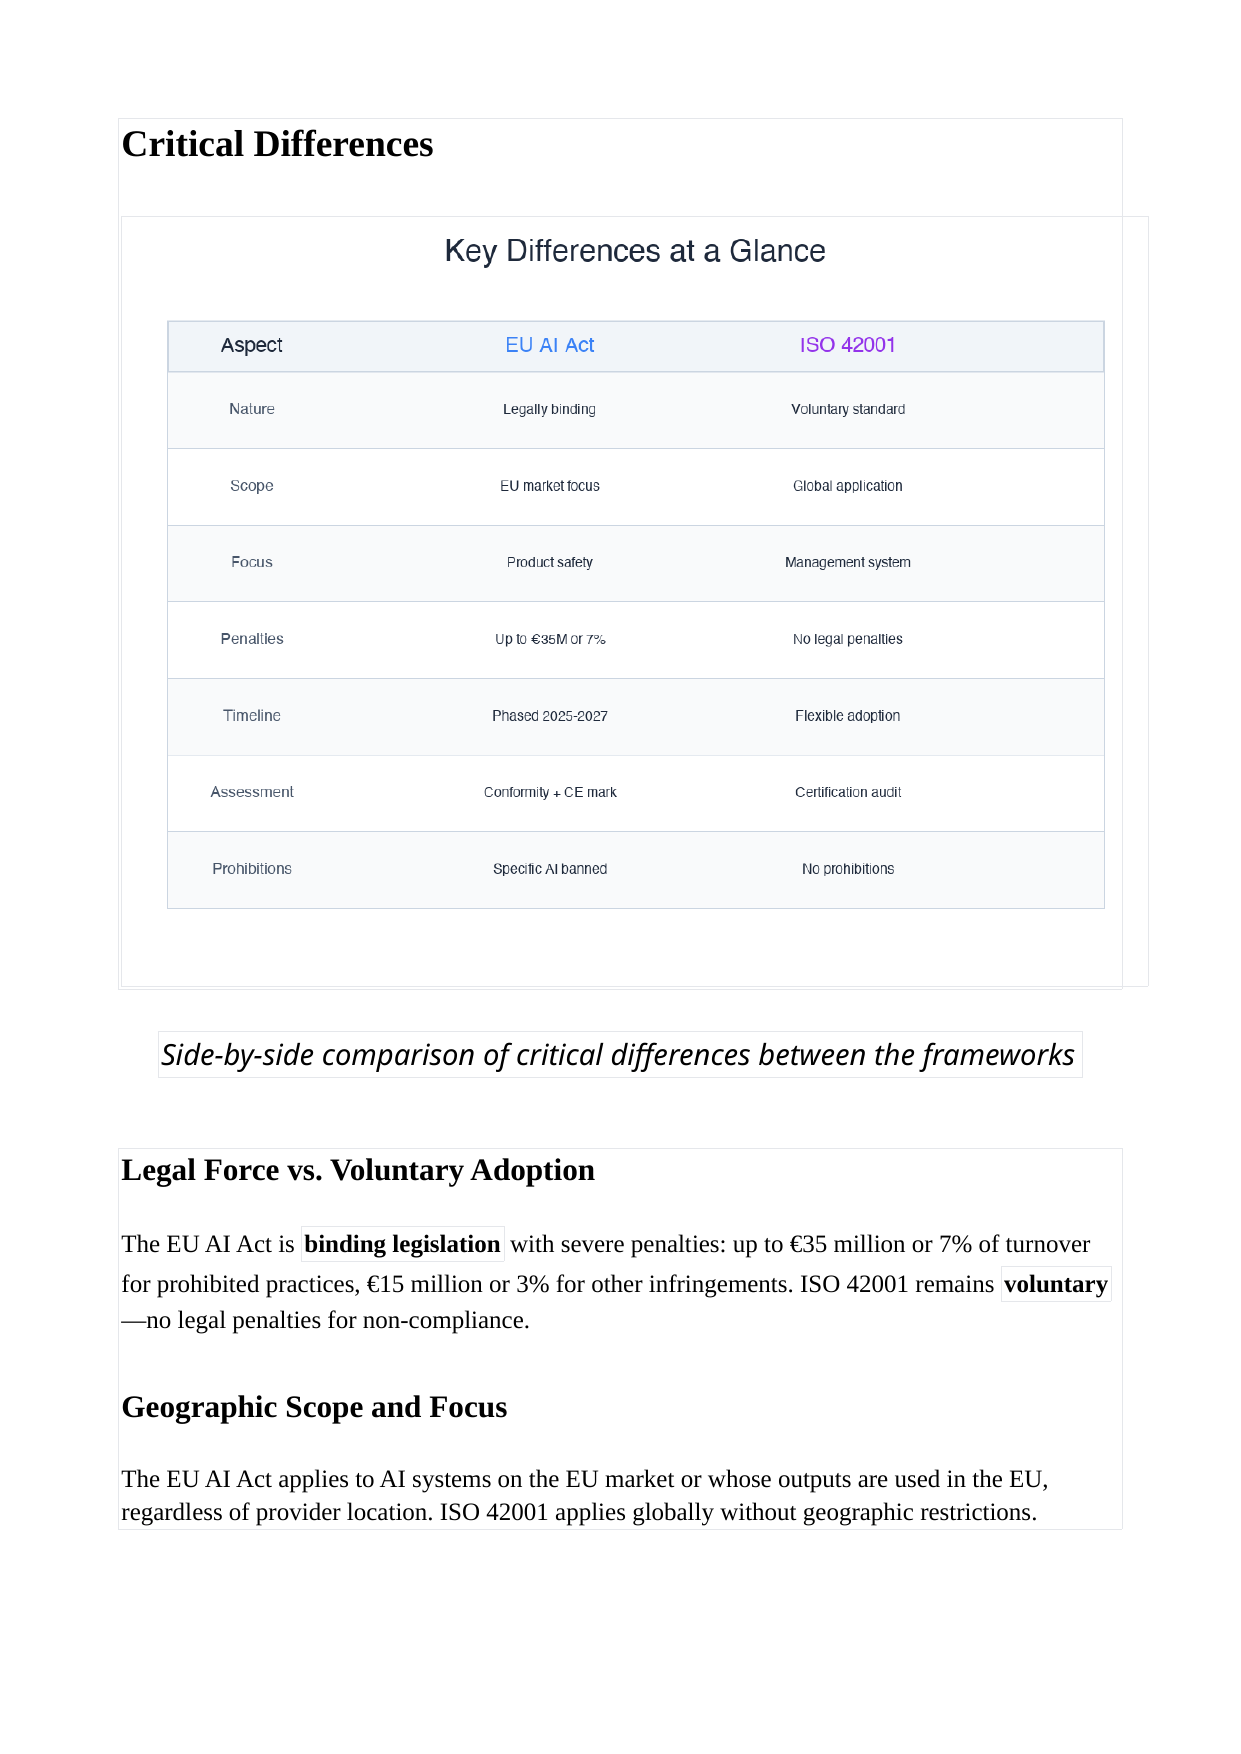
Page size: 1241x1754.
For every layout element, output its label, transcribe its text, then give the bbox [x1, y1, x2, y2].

text Side-by-side comparison of critical differences between the frameworks [159, 1032, 1082, 1077]
subtitle Critical Differences [119, 119, 1122, 164]
picture [1123, 218, 1146, 984]
subtitle Geographic Scope and Focus [119, 1386, 1122, 1424]
subtitle Legal Force vs. Voluntary Adoption [119, 1149, 1122, 1187]
text The EU AI Act is binding legislation with severe penalties: up to €35 million or 7% of turnover for prohibited practices, €15 million or 3% for other infringements. ISO 42001 remains voluntary—no legal penalties for non-compliance. [119, 1223, 1122, 1334]
text [1083, 1031, 1122, 1077]
picture [124, 218, 1122, 984]
text [118, 1031, 158, 1077]
text The EU AI Act applies to AI systems on the EU market or whose outputs are used in the EU, regardless of provider location. ISO 42001 applies globally without geographic restrictions. [119, 1461, 1122, 1529]
